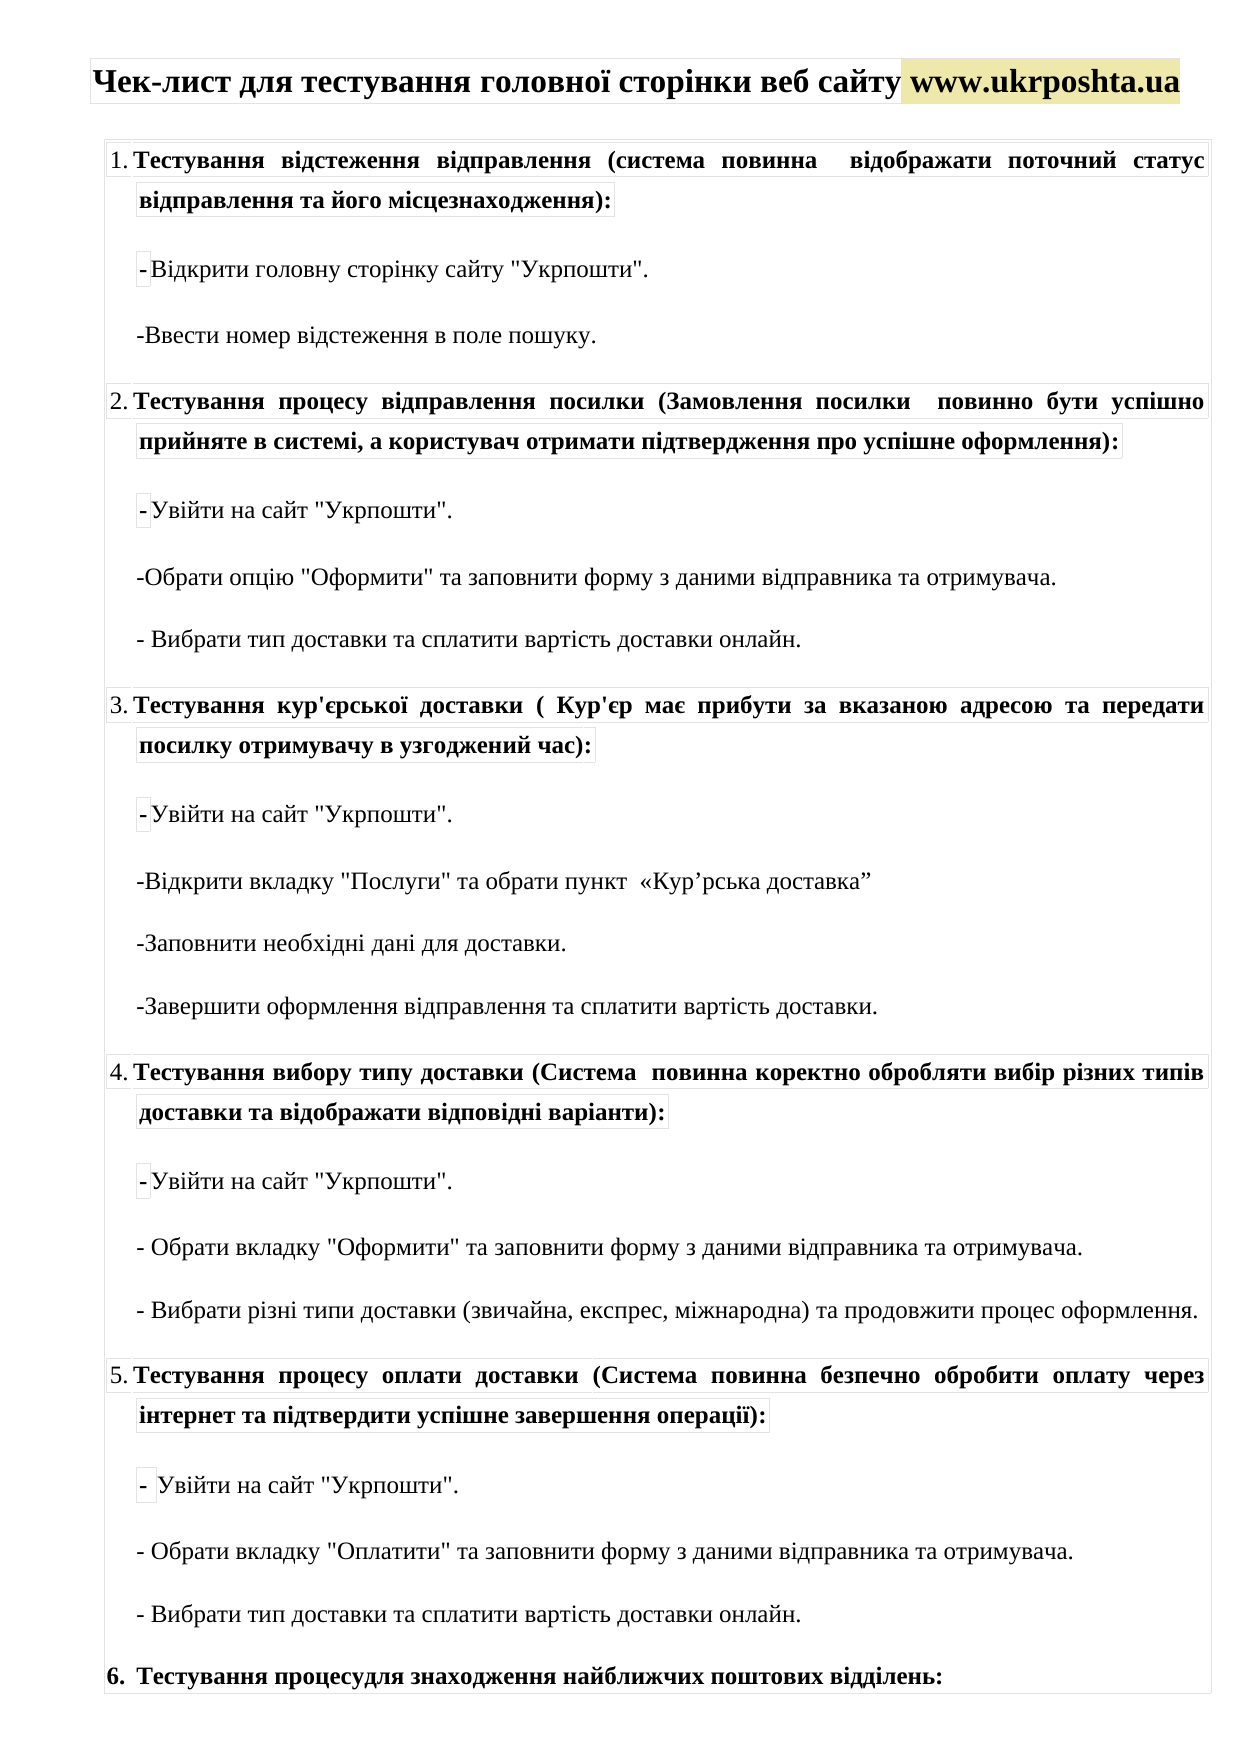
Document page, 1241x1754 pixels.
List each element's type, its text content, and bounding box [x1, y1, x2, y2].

list - Вибрати тип доставки та сплатити вартість доставки онлайн. [105, 1596, 1211, 1628]
list - Обрати вкладку "Оформити" та заповнити форму з даними відправника та отримувача. [105, 1229, 1211, 1261]
list Тестування процесу оплати доставки (Система повинна безпечно обробити оплату через інтернет та підтвердити успішне завершення операції): [105, 1354, 1211, 1432]
list Тестування відстеження відправлення (система повинна відображати поточний статус відправлення та його місцезнаходження): [105, 140, 1211, 216]
list -Увійти на сайт "Укрпошти". [105, 1160, 1211, 1198]
text [59, 58, 90, 103]
list -Відкрити вкладку "Послуги" та обрати пункт «Кур’рська доставка” [105, 863, 1211, 895]
list Тестування вибору типу доставки (Система повинна коректно обробляти вибір різних типів доставки та відображати відповідні варіанти): [105, 1051, 1211, 1128]
list - Обрати вкладку "Оплатити" та заповнити форму з даними відправника та отримувача. [105, 1533, 1211, 1565]
list Тестування кур'єрської доставки ( Кур'єр має прибути за вказаною адресою та передати посилку отримувачу в узгоджений час): [105, 684, 1211, 762]
list Тестування процесу відправлення посилки (Замовлення посилки повинно бути успішно прийняте в системі, а користувач отримати підтвердження про успішне оформлення): [105, 380, 1211, 458]
list -Увійти на сайт "Укрпошти". [105, 489, 1211, 527]
list -Увійти на сайт "Укрпошти". [105, 793, 1211, 831]
list - Вибрати тип доставки та сплатити вартість доставки онлайн. [105, 622, 1211, 653]
list - Увійти на сайт "Укрпошти". [105, 1464, 1211, 1502]
text Чек-лист для тестування головної сторінки веб сайту www.ukrposhta.ua [91, 58, 1211, 103]
list -Обрати опцію "Оформити" та заповнити форму з даними відправника та отримувача. [105, 559, 1211, 591]
list Тестування процесудля знаходження найближчих поштових відділень: [105, 1658, 1211, 1693]
list -Ввести номер відстеження в поле пошуку. [105, 318, 1211, 349]
list -Завершити оформлення відправлення та сплатити вартість доставки. [105, 988, 1211, 1020]
list - Вибрати різні типи доставки (звичайна, експрес, міжнародна) та продовжити процес оформлення. [105, 1292, 1211, 1324]
list -Відкрити головну сторінку сайту "Укрпошти". [105, 248, 1211, 286]
list -Заповнити необхідні дані для доставки. [105, 926, 1211, 957]
